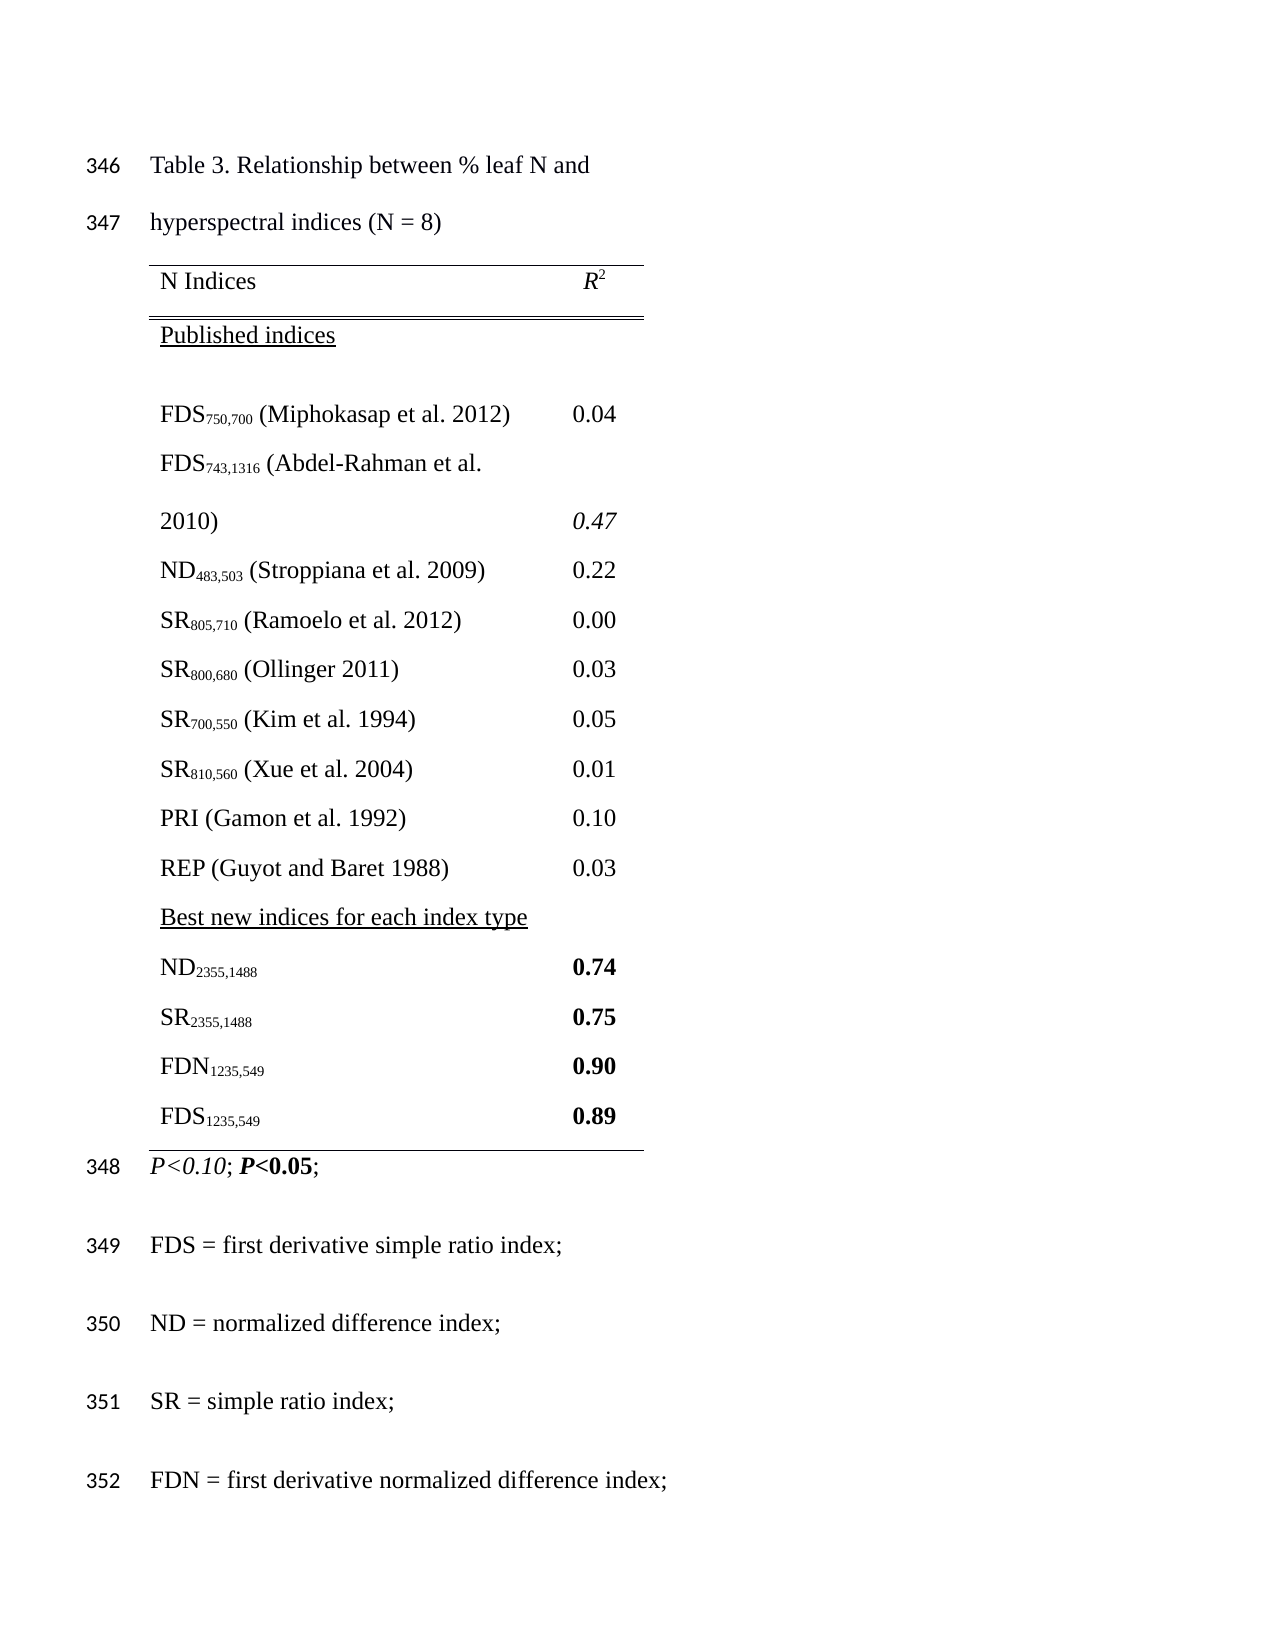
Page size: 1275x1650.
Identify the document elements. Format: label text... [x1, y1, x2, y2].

table_cell FDS743,1316 (Abdel-Rahman et al. 2010) [149, 448, 544, 555]
table_cell 0.05 [544, 704, 644, 754]
table_cell 0.00 [544, 605, 644, 654]
table_cell 0.04 [544, 320, 644, 448]
table_cell Best new indices for each index type [149, 903, 544, 952]
table_cell SR800,680 (Ollinger 2011) [149, 655, 544, 704]
table_cell ND483,503 (Stroppiana et al. 2009) [149, 555, 544, 605]
table_cell [544, 903, 644, 952]
table_cell SR805,710 (Ramoelo et al. 2012) [149, 605, 544, 654]
table_cell 0.47 [544, 448, 644, 555]
text SR = simple ratio index; [150, 1386, 1125, 1415]
text hyperspectral indices (N = 8) [150, 207, 1125, 236]
table_cell 0.75 [544, 1002, 644, 1051]
table_cell 0.10 [544, 803, 644, 853]
text FDN = first derivative normalized difference index; [150, 1465, 1125, 1493]
table_cell FDS1235,549 [149, 1101, 544, 1150]
table_cell SR810,560 (Xue et al. 2004) [149, 754, 544, 803]
text Table 3. Relationship between % leaf N and [150, 150, 1125, 179]
table_cell 0.74 [544, 952, 644, 1002]
table_cell 0.89 [544, 1101, 644, 1150]
text ND = normalized difference index; [150, 1308, 1125, 1337]
table_header R2 [544, 266, 644, 316]
table_cell 0.03 [544, 655, 644, 704]
table_cell Published indices FDS750,700 (Miphokasap et al. 2012) [149, 320, 544, 448]
table_cell 0.90 [544, 1051, 644, 1101]
text FDS = first derivative simple ratio index; [150, 1230, 1125, 1258]
table_cell 0.22 [544, 555, 644, 605]
table_cell FDN1235,549 [149, 1051, 544, 1101]
table_cell 0.03 [544, 853, 644, 902]
table_cell SR2355,1488 [149, 1002, 544, 1051]
table_header N Indices [149, 266, 544, 316]
table_cell REP (Guyot and Baret 1988) [149, 853, 544, 902]
table_cell SR700,550 (Kim et al. 1994) [149, 704, 544, 754]
table_cell ND2355,1488 [149, 952, 544, 1002]
table_cell 0.01 [544, 754, 644, 803]
text P<0.10; P<0.05; [150, 1151, 1125, 1180]
table_cell PRI (Gamon et al. 1992) [149, 803, 544, 853]
